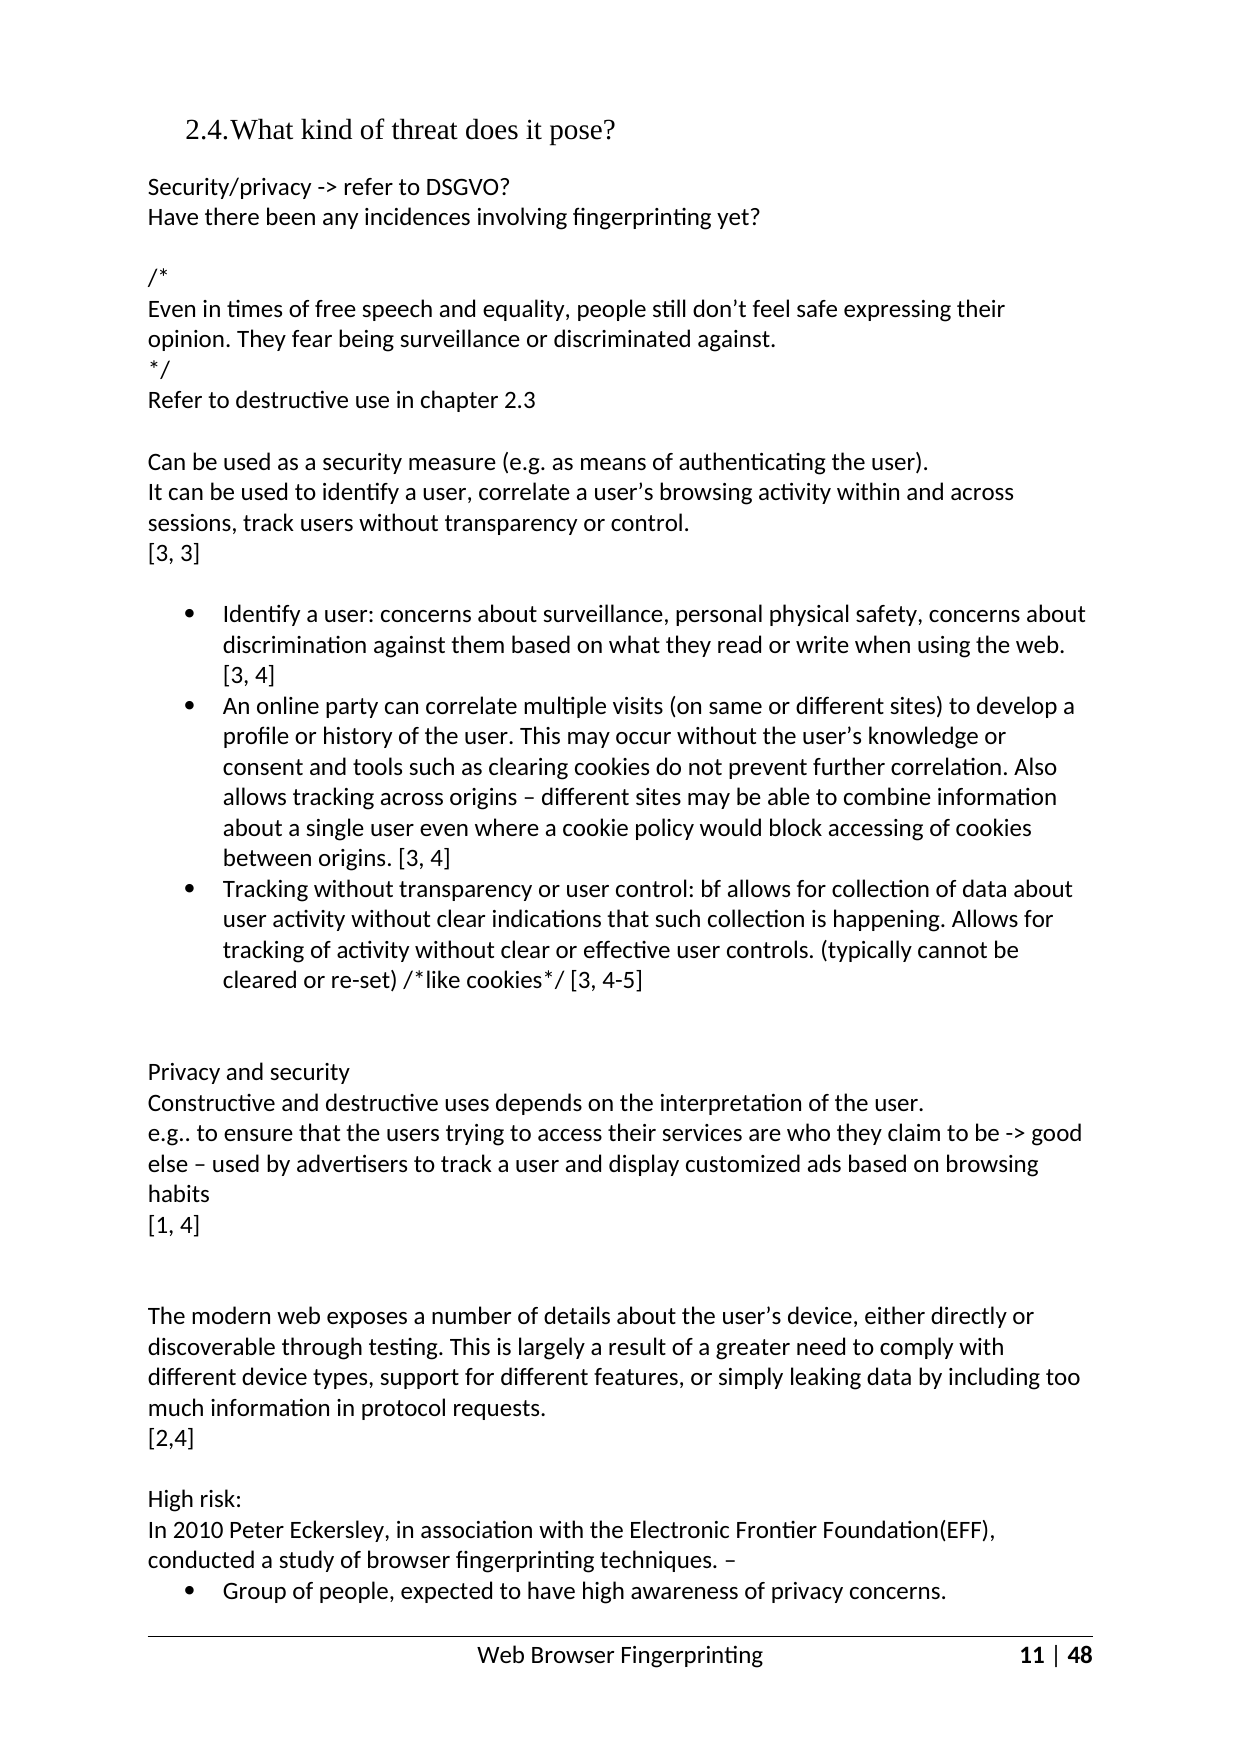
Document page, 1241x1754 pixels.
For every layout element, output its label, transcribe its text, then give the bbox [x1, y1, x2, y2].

text /* [148, 263, 1093, 293]
text Constructive and destructive uses depends on the interpretation of the user. [148, 1087, 1093, 1117]
list Identify a user: concerns about surveillance, personal physical safety, concerns about discrimination against them based on what they read or write when using the web. [3, 4] [185, 598, 1093, 690]
list Tracking without transparency or user control: bf allows for collection of data about user activity without clear indications that such collection is happening. Allows for tracking of activity without clear or effective user controls. (typically cannot be cleared or re-set) /*like cookies*/ [3, 4-5] [185, 873, 1093, 995]
text It can be used to identify a user, correlate a user’s browsing activity within and across sessions, track users without transparency or control. [148, 476, 1093, 537]
text Privacy and security [148, 1056, 1093, 1087]
text Security/privacy -> refer to DSGVO? [148, 171, 1093, 202]
text The modern web exposes a number of details about the user’s device, either directly or discoverable through testing. This is largely a result of a greater need to comply with different device types, support for different features, or simply leaking data by including too much information in protocol requests. [148, 1300, 1093, 1422]
list An online party can correlate multiple visits (on same or different sites) to develop a profile or history of the user. This may occur without the user’s knowledge or consent and tools such as clearing cookies do not prevent further correlation. Also allows tracking across origins – different sites may be able to combine information about a single user even where a cookie policy would block accessing of cookies between origins. [3, 4] [185, 690, 1093, 873]
text Can be used as a security measure (e.g. as means of authenticating the user). [148, 446, 1093, 476]
text e.g.. to ensure that the users trying to access their services are who they claim to be -> good [148, 1117, 1093, 1148]
text */ [148, 354, 1093, 385]
text else – used by advertisers to track a user and display customized ads based on browsing habits [148, 1148, 1093, 1209]
text In 2010 Peter Eckersley, in association with the Electronic Frontier Foundation(EFF), conducted a study of browser fingerprinting techniques. – [148, 1514, 1093, 1575]
text High risk: [148, 1483, 1093, 1514]
text Refer to destructive use in chapter 2.3 [148, 385, 1093, 415]
text Have there been any incidences involving fingerprinting yet? [148, 202, 1093, 232]
list What kind of threat does it pose? [185, 112, 1093, 146]
text Even in times of free speech and equality, people still don’t feel safe expressing their opinion. They fear being surveillance or discriminated against. [148, 293, 1093, 354]
text [1, 4] [148, 1209, 1093, 1239]
text [3, 3] [148, 537, 1093, 568]
text [2,4] [148, 1422, 1093, 1453]
list Group of people, expected to have high awareness of privacy concerns. [185, 1575, 1093, 1606]
